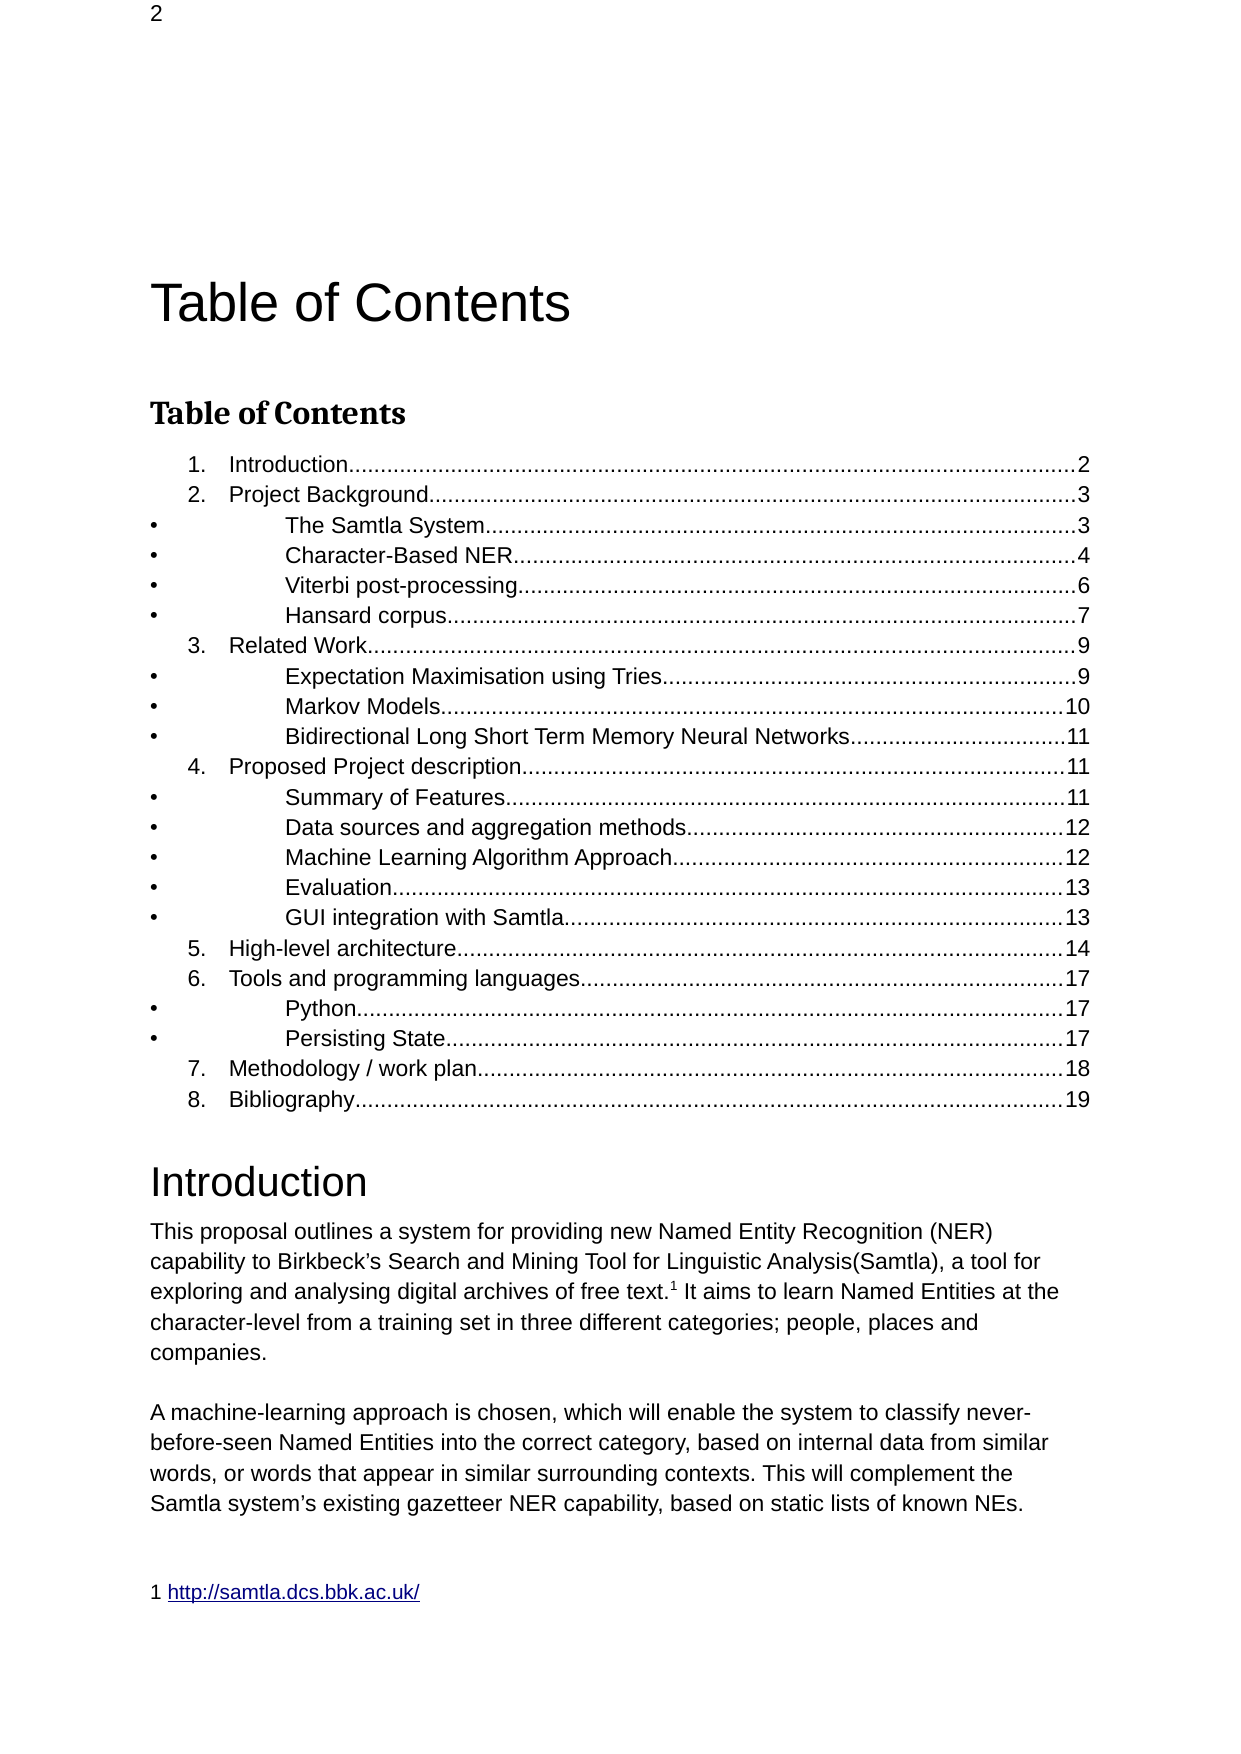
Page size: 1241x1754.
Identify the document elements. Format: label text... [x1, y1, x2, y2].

text This proposal outlines a system for providing new Named Entity Recognition (NER) capability to Birkbeck’s Search and Mining Tool for Linguistic Analysis(Samtla), a tool for exploring and analysing digital archives of free text. It aims to learn Named Entities at the character-level from a training set in three different categories; people, places and companies. [150, 1218, 1090, 1365]
list The Samtla System 3 [150, 512, 1090, 538]
list Bibliography 19 [187, 1086, 1090, 1112]
list Python 17 [150, 995, 1090, 1021]
list Summary of Features 11 [150, 783, 1090, 810]
text A machine-learning approach is chosen, which will enable the system to classify never-before-seen Named Entities into the correct category, based on internal data from similar words, or words that appear in similar surrounding contexts. This will complement the Samtla system’s existing gazetteer NER capability, based on static lists of known NEs. [150, 1399, 1090, 1516]
list Related Work 9 [187, 632, 1090, 659]
list Viterbi post-processing 6 [150, 572, 1090, 598]
list Persisting State 17 [150, 1025, 1090, 1051]
list Bidirectional Long Short Term Memory Neural Networks 11 [150, 723, 1090, 749]
subtitle Table of Contents [150, 394, 1090, 433]
list Introduction 2 [187, 451, 1090, 477]
list High-level architecture 14 [187, 934, 1090, 961]
list Hansard corpus 7 [150, 602, 1090, 628]
list Markov Models 10 [150, 693, 1090, 719]
list Data sources and aggregation methods 12 [150, 814, 1090, 840]
list Character-Based NER 4 [150, 542, 1090, 568]
text http://samtla.dcs.bbk.ac.uk/ [150, 1580, 1090, 1604]
list Tools and programming languages 17 [187, 965, 1090, 991]
list Proposed Project description 11 [187, 753, 1090, 779]
list Machine Learning Algorithm Approach 12 [150, 844, 1090, 870]
list Expectation Maximisation using Tries 9 [150, 663, 1090, 689]
list Evaluation 13 [150, 874, 1090, 900]
list GUI integration with Samtla 13 [150, 904, 1090, 931]
title Table of Contents [150, 271, 1090, 333]
subtitle Introduction [150, 1157, 1090, 1205]
list Methodology / work plan 18 [187, 1055, 1090, 1082]
list Project Background 3 [187, 481, 1090, 508]
